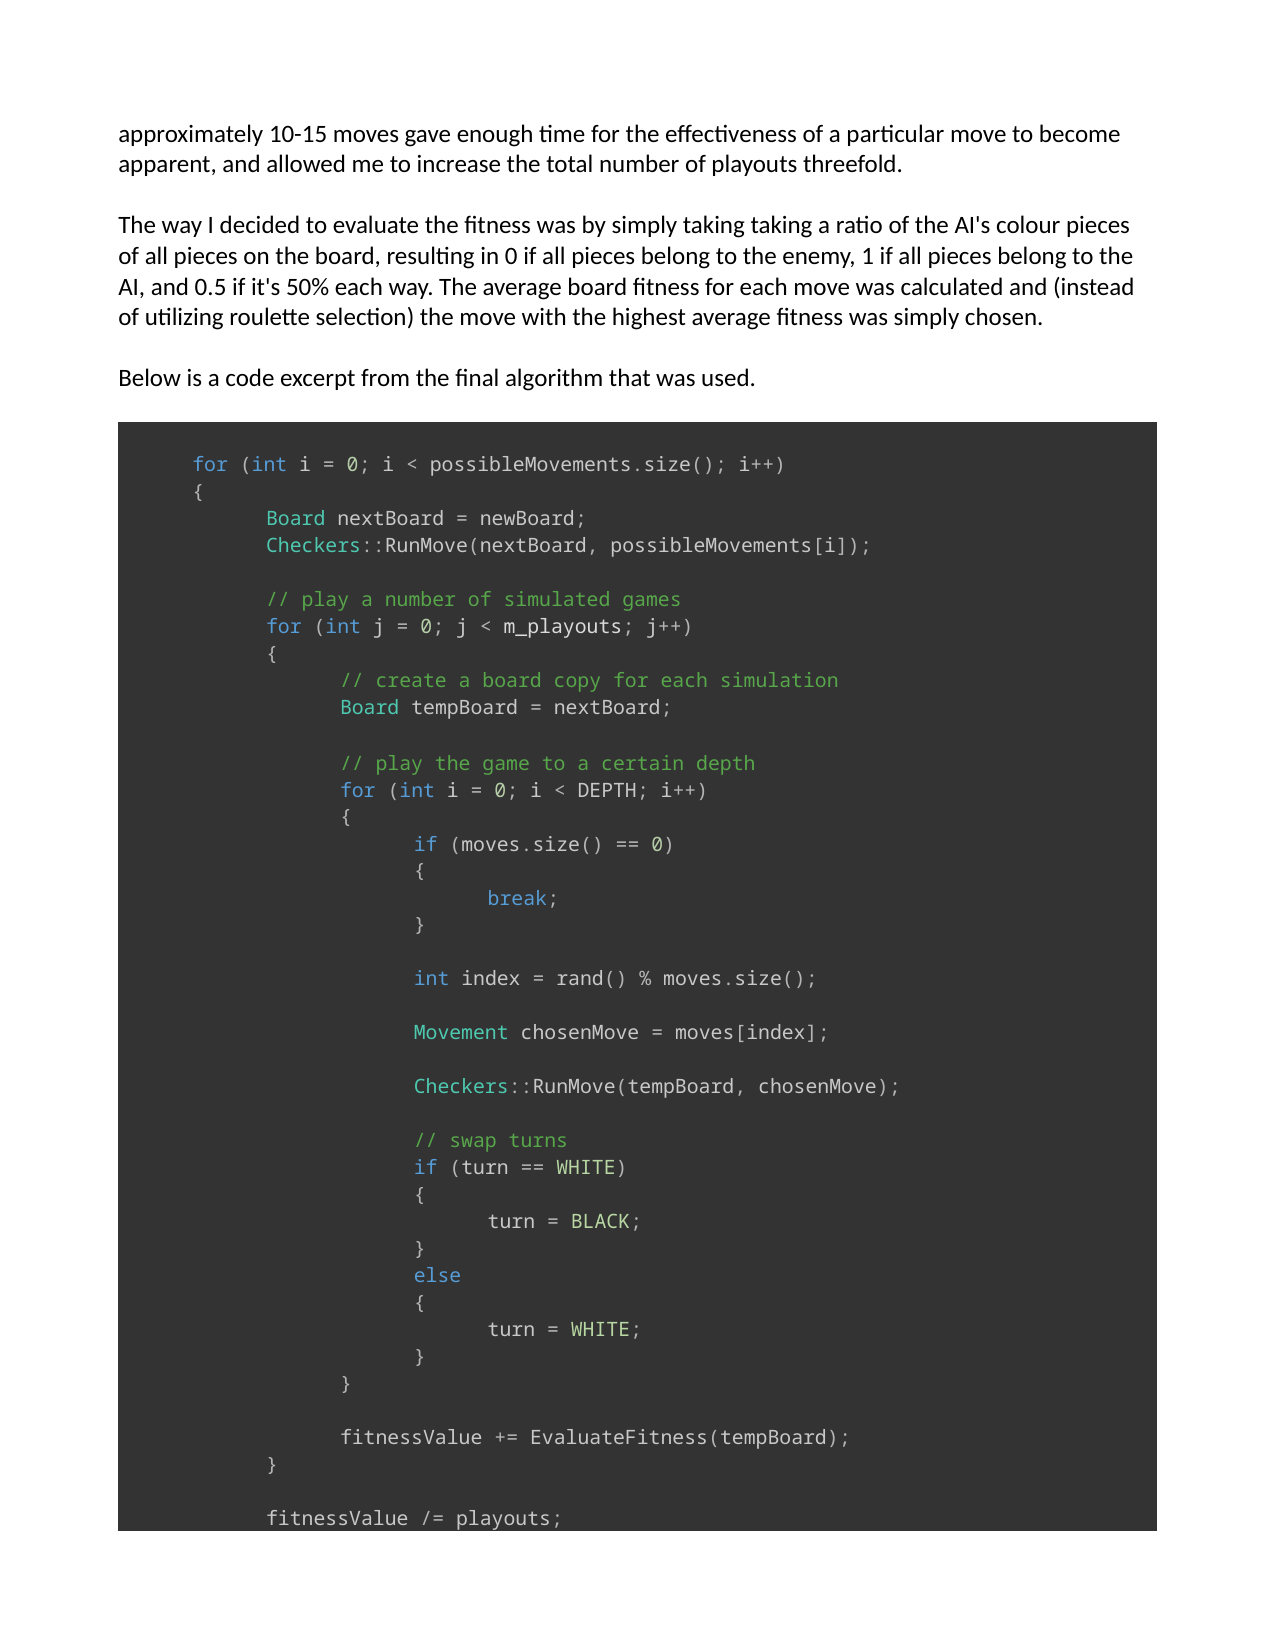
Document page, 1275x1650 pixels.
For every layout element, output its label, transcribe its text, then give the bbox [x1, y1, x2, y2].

text // play a number of simulated games [118, 585, 1157, 612]
text Movement chosenMove = moves[index]; [118, 1019, 1157, 1046]
text break; [118, 884, 1157, 911]
text // swap turns [118, 1127, 1157, 1153]
text } [118, 1342, 1157, 1369]
text } [118, 1234, 1157, 1261]
text { [118, 639, 1157, 666]
text turn = WHITE; [118, 1315, 1157, 1342]
text { [118, 803, 1157, 830]
text Checkers::RunMove(nextBoard, possibleMovements[i]); [118, 531, 1157, 558]
text { [118, 477, 1157, 504]
text } [118, 1369, 1157, 1396]
text if (moves.size() == 0) [118, 830, 1157, 857]
text Board tempBoard = nextBoard; [118, 693, 1157, 720]
text // create a board copy for each simulation [118, 666, 1157, 693]
text Checkers::RunMove(tempBoard, chosenMove); [118, 1073, 1157, 1099]
text { [118, 1288, 1157, 1315]
text { [118, 1181, 1157, 1207]
text approximately 10-15 moves gave enough time for the effectiveness of a particular move to become apparent, and allowed me to increase the total number of playouts threefold. [118, 118, 1157, 179]
text { [118, 857, 1157, 884]
text fitnessValue /= playouts; [118, 1504, 1157, 1531]
text The way I decided to evaluate the fitness was by simply taking taking a ratio of the AI's colour pieces of all pieces on the board, resulting in 0 if all pieces belong to the enemy, 1 if all pieces belong to the AI, and 0.5 if it's 50% each way. The average board fitness for each move was calculated and (instead of utilizing roulette selection) the move with the highest average fitness was simply chosen. [118, 210, 1157, 332]
text for (int i = 0; i < possibleMovements.size(); i++) [118, 450, 1157, 477]
text if (turn == WHITE) [118, 1153, 1157, 1181]
text for (int i = 0; i < DEPTH; i++) [118, 776, 1157, 803]
text for (int j = 0; j < m_playouts; j++) [118, 612, 1157, 639]
text turn = BLACK; [118, 1207, 1157, 1234]
text // play the game to a certain depth [118, 749, 1157, 776]
text } [118, 911, 1157, 938]
text Below is a code excerpt from the final algorithm that was used. [118, 362, 1157, 393]
text } [118, 1450, 1157, 1477]
text else [118, 1261, 1157, 1288]
text int index = rand() % moves.size(); [118, 965, 1157, 992]
text Board nextBoard = newBoard; [118, 504, 1157, 531]
text fitnessValue += EvaluateFitness(tempBoard); [118, 1423, 1157, 1450]
